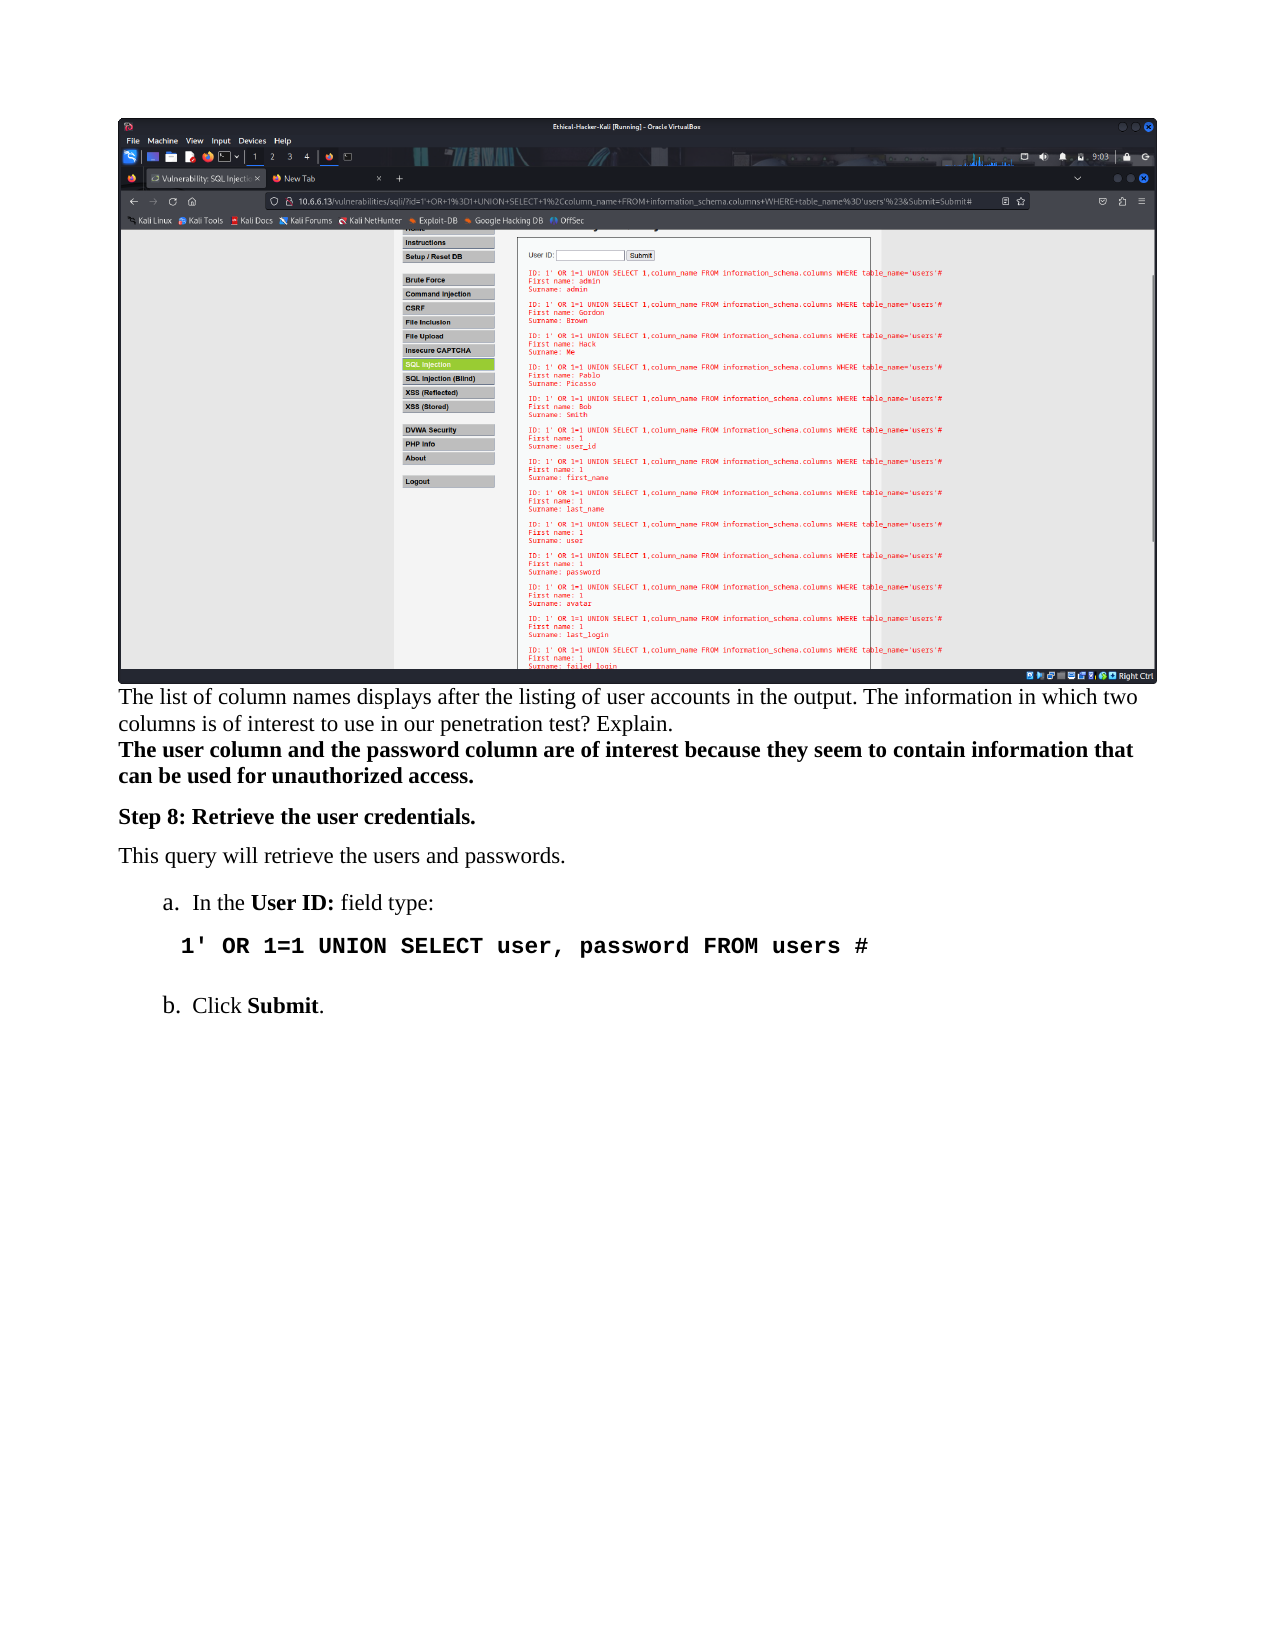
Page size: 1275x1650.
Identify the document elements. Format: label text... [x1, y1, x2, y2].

list Click Submit. [162, 990, 1157, 1019]
text The list of column names displays after the listing of user accounts in the output. The information in which two columns is of interest to use in our penetration test? Explain. [118, 684, 1157, 736]
list In the User ID: field type: [162, 887, 1157, 916]
text This query will retrieve the users and passwords. [118, 842, 1157, 869]
picture [118, 118, 1157, 684]
text 1' OR 1=1 UNION SELECT user, password FROM users # [181, 935, 1157, 961]
subtitle Step 8: Retrieve the user credentials. [118, 803, 1157, 830]
text The user column and the password column are of interest because they seem to contain information that can be used for unauthorized access. [118, 736, 1157, 789]
